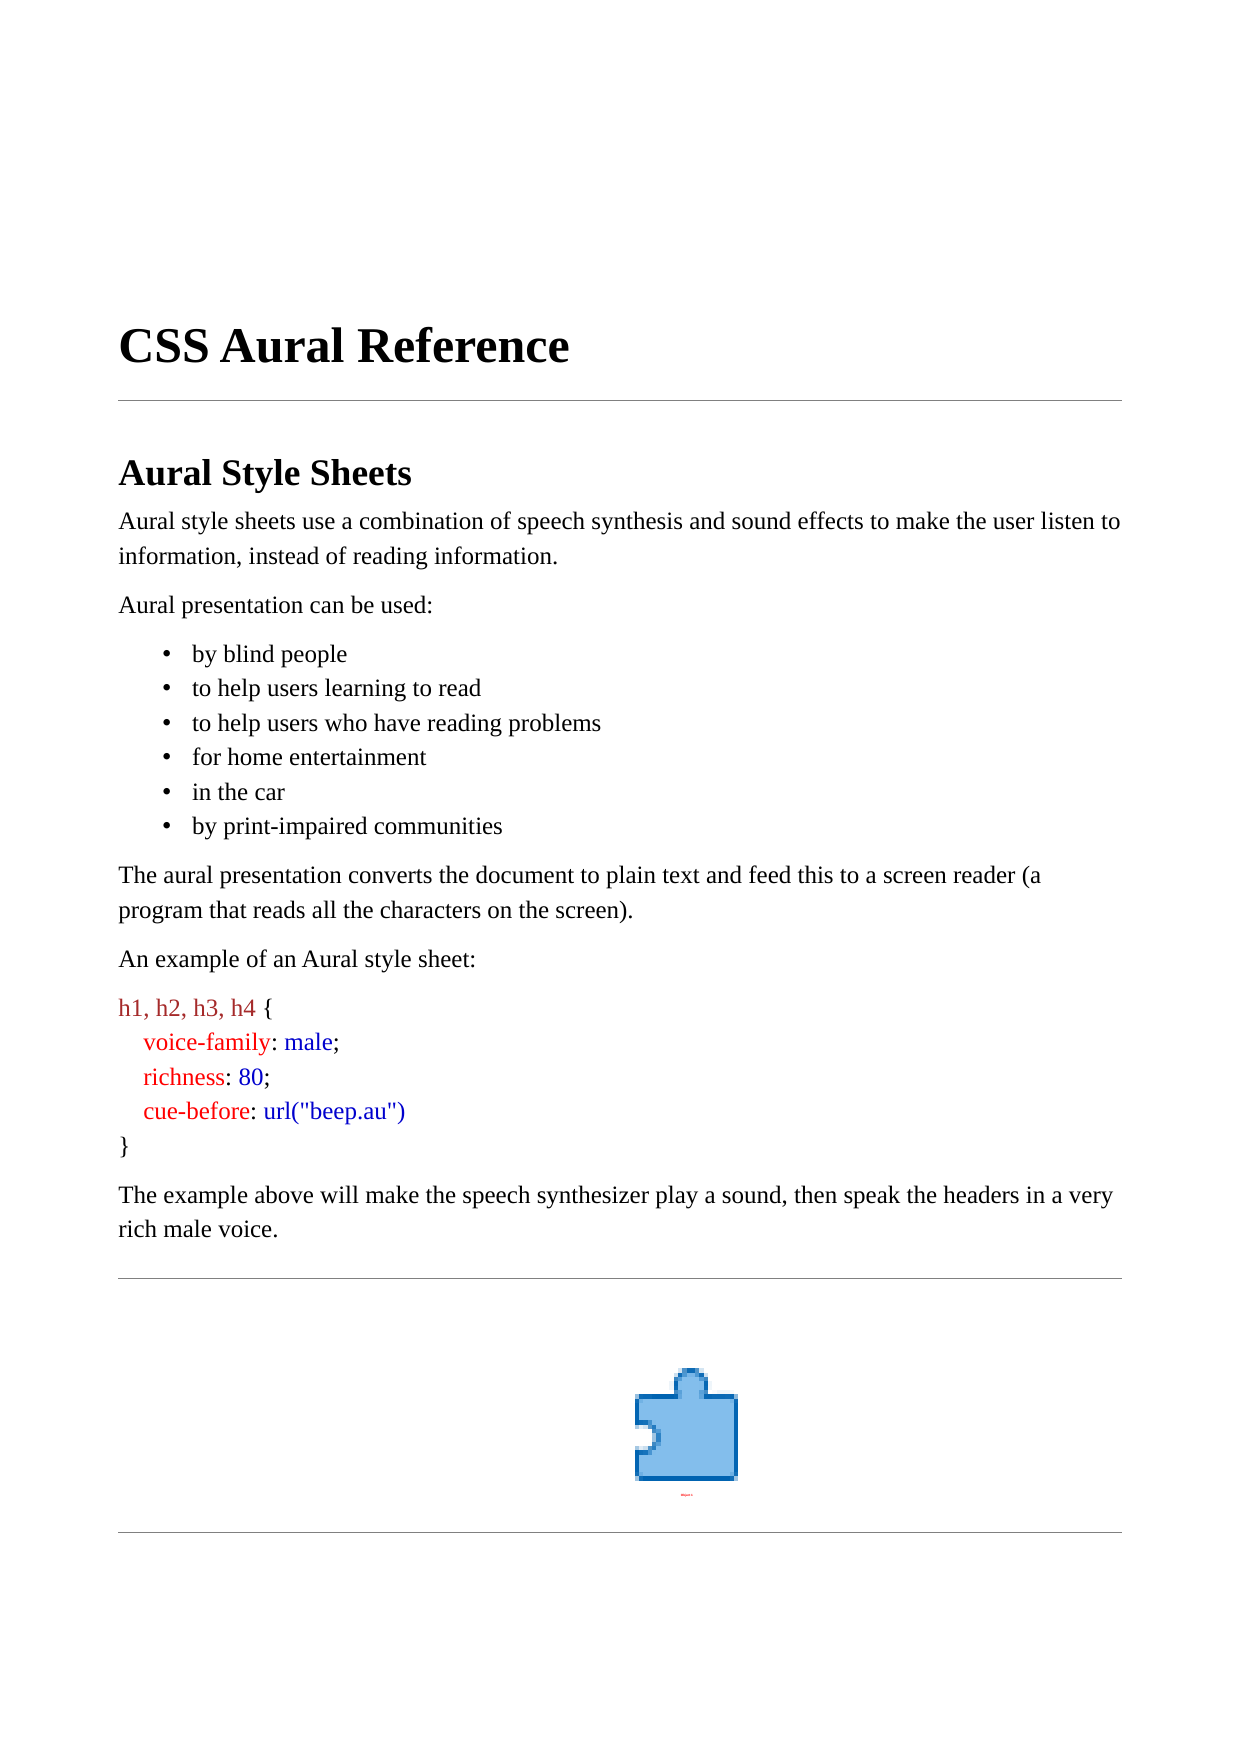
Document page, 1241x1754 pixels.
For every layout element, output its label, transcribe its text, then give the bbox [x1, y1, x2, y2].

text Aural presentation can be used: [118, 590, 1122, 618]
list by blind people [162, 639, 1122, 668]
list by print-impaired communities [162, 811, 1122, 840]
text The aural presentation converts the document to plain text and feed this to a screen reader (a program that reads all the characters on the screen). [118, 860, 1122, 923]
text The example above will make the speech synthesizer play a sound, then speak the headers in a very rich male voice. [118, 1180, 1122, 1243]
list for home entertainment [162, 742, 1122, 771]
list to help users learning to read [162, 673, 1122, 702]
text h1, h2, h3, h4 { voice-family: male; richness: 80; cue-before: url("beep.au") } [118, 993, 1122, 1159]
text Aural style sheets use a combination of speech synthesis and sound effects to make the user listen to information, instead of reading information. [118, 506, 1122, 569]
list in the car [162, 777, 1122, 806]
list to help users who have reading problems [162, 708, 1122, 737]
subtitle Aural Style Sheets [118, 451, 1122, 494]
subtitle CSS Aural Reference [118, 316, 1122, 373]
text An example of an Aural style sheet: [118, 944, 1122, 973]
